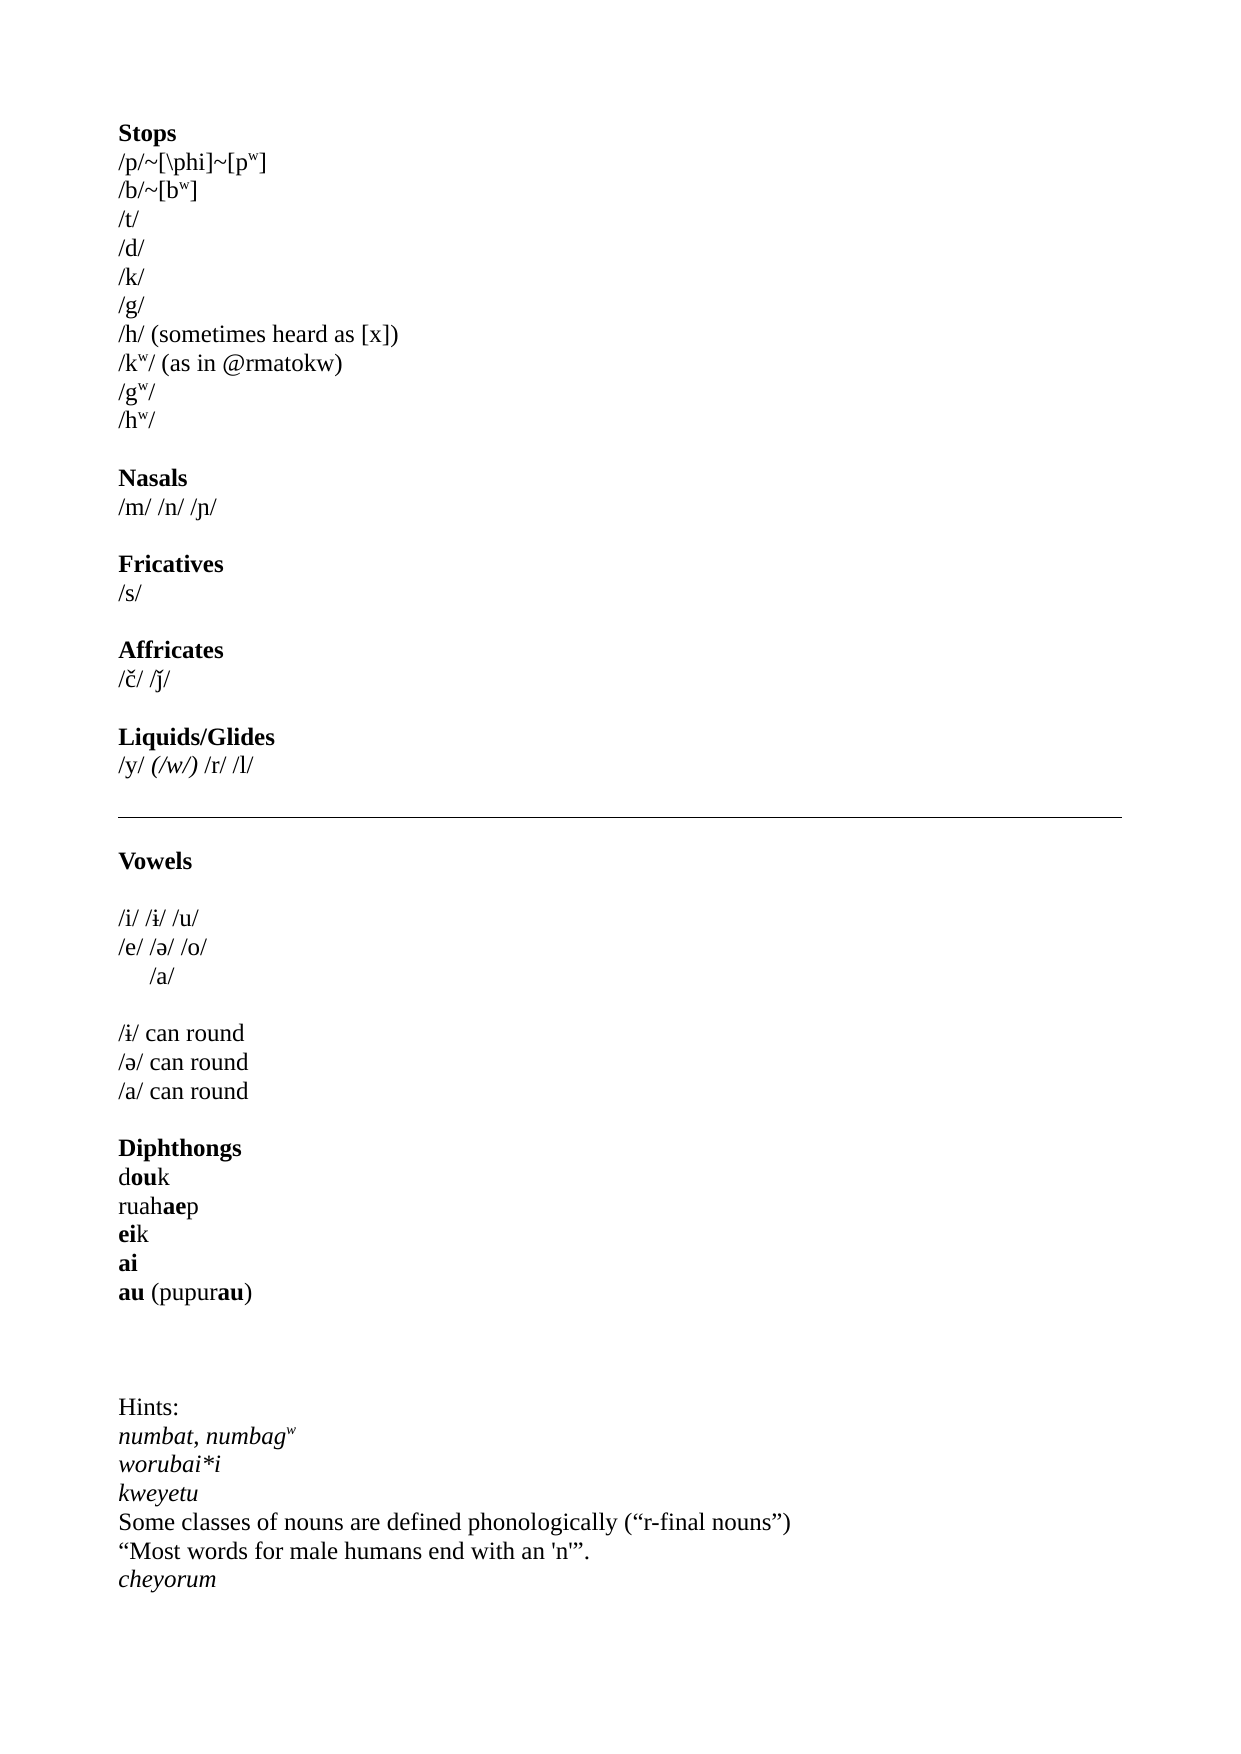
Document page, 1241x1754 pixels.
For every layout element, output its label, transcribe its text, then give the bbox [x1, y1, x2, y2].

text /s/ [118, 578, 1122, 607]
text /d/ [118, 233, 1122, 262]
text Stops [118, 118, 1122, 147]
text cheyorum [118, 1564, 1122, 1593]
text ruahaep [118, 1191, 1122, 1219]
text au (pupurau) [118, 1277, 1122, 1306]
text /h/ (sometimes heard as [x]) [118, 319, 1122, 348]
text Hints: [118, 1392, 1122, 1421]
text /b/~[bw] [118, 176, 1122, 204]
text /kw/ (as in @rmatokw) [118, 348, 1122, 377]
text /p/~[\phi]~[pw] [118, 147, 1122, 176]
text /ɨ/ can round [118, 1018, 1122, 1047]
text /ə/ can round [118, 1047, 1122, 1076]
text /gw/ [118, 377, 1122, 406]
text Diphthongs [118, 1133, 1122, 1162]
text /e/ /ə/ /o/ [118, 932, 1122, 961]
text Nasals [118, 463, 1122, 492]
text /k/ [118, 262, 1122, 291]
text /a/ can round [118, 1076, 1122, 1104]
text /t/ [118, 204, 1122, 233]
text /a/ [118, 961, 1122, 989]
text Some classes of nouns are defined phonologically (“r-final nouns”) [118, 1507, 1122, 1536]
text Affricates [118, 636, 1122, 664]
text Vowels [118, 846, 1122, 874]
text “Most words for male humans end with an 'n'”. [118, 1536, 1122, 1564]
text ai [118, 1248, 1122, 1277]
text kweyetu [118, 1478, 1122, 1507]
text worubai*i [118, 1449, 1122, 1478]
text /y/ (/w/) /r/ /l/ [118, 751, 1122, 779]
text /m/ /n/ /ɲ/ [118, 492, 1122, 521]
text /i/ /ɨ/ /u/ [118, 903, 1122, 932]
text Liquids/Glides [118, 722, 1122, 751]
text Fricatives [118, 549, 1122, 578]
text /g/ [118, 291, 1122, 319]
text numbat, numbagw [118, 1421, 1122, 1449]
text douk [118, 1162, 1122, 1191]
text eik [118, 1219, 1122, 1248]
text /hw/ [118, 406, 1122, 434]
text /č/ /ǰ/ [118, 664, 1122, 693]
